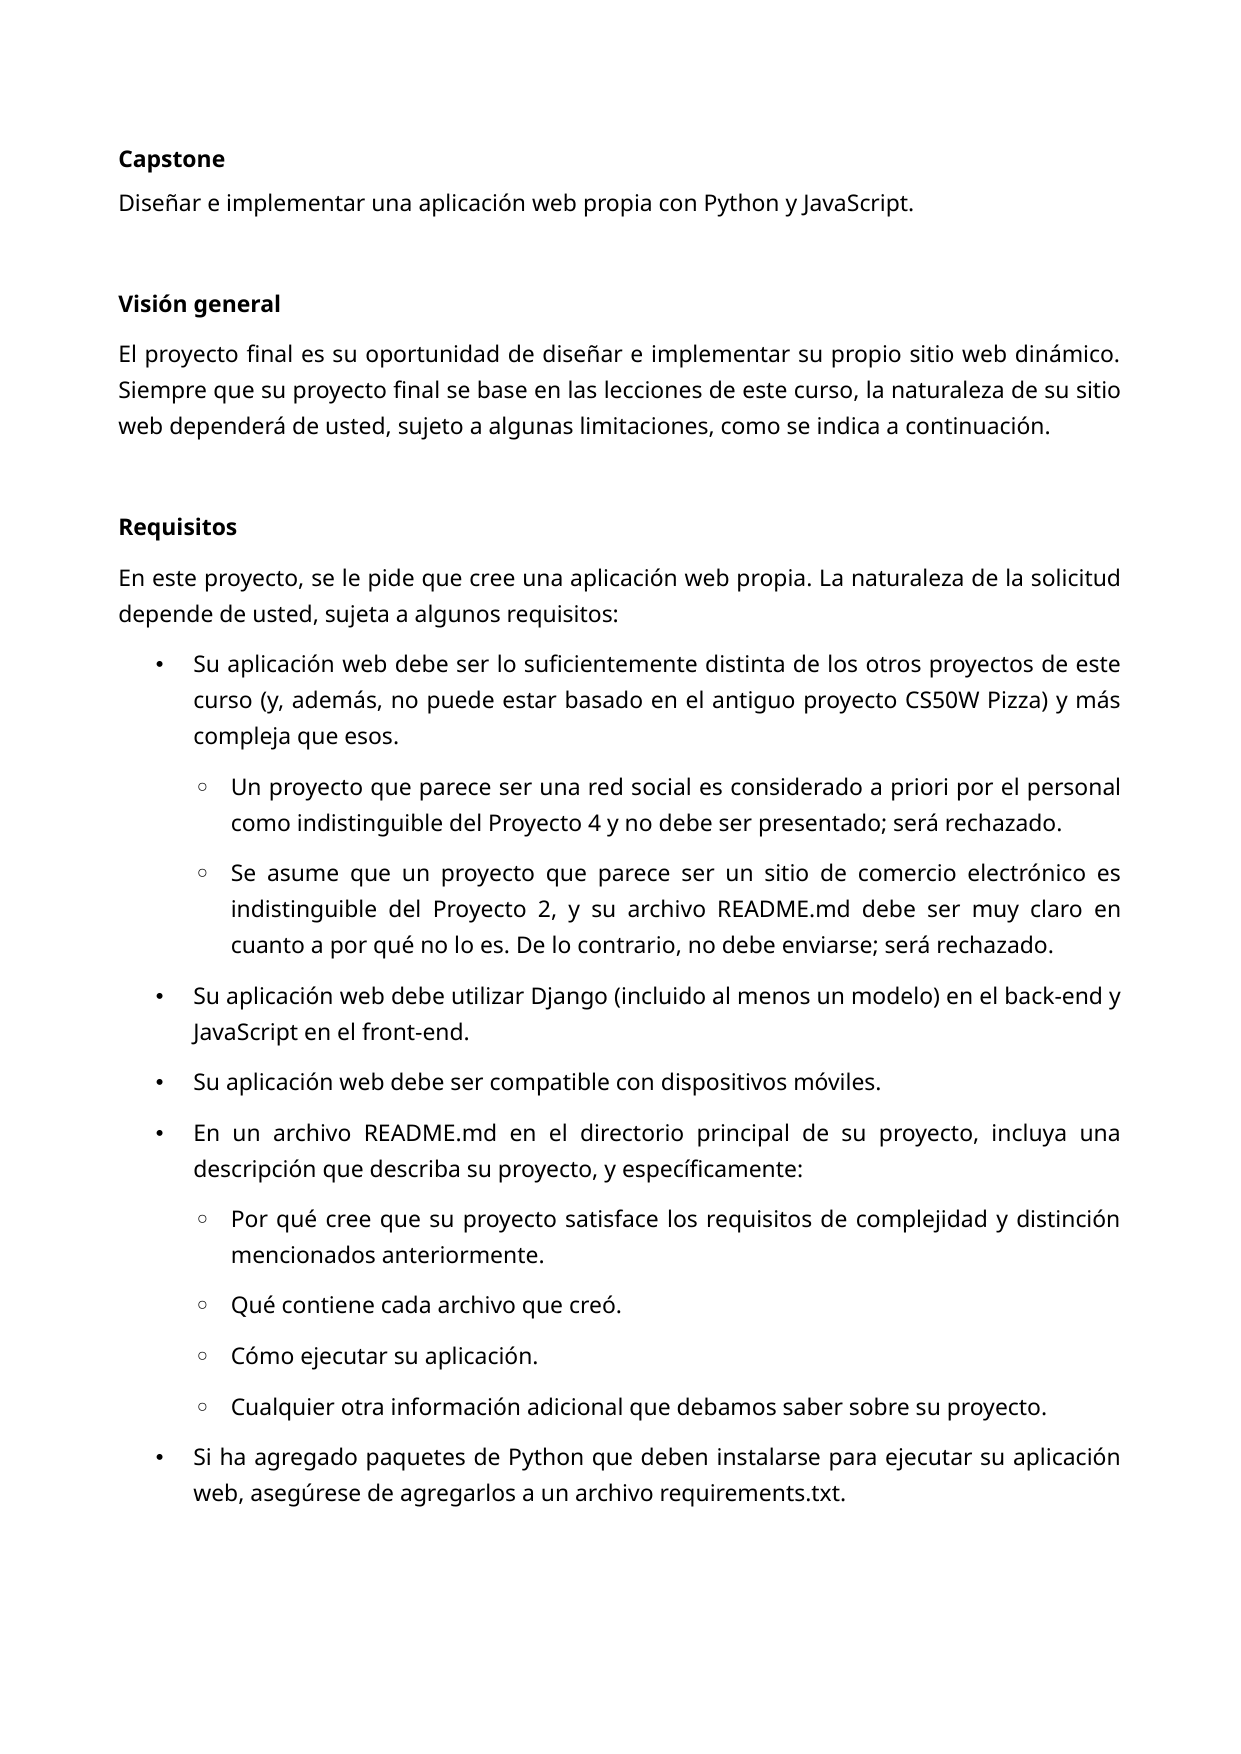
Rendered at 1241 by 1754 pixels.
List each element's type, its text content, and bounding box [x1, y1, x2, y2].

list Cómo ejecutar su aplicación. [193, 1340, 1122, 1371]
list En un archivo README.md en el directorio principal de su proyecto, incluya una descripción que describa su proyecto, y específicamente: [156, 1117, 1122, 1184]
list Si ha agregado paquetes de Python que deben instalarse para ejecutar su aplicación web, asegúrese de agregarlos a un archivo requirements.txt. [156, 1441, 1122, 1508]
list Se asume que un proyecto que parece ser un sitio de comercio electrónico es indistinguible del Proyecto 2, y su archivo README.md debe ser muy claro en cuanto a por qué no lo es. De lo contrario, no debe enviarse; será rechazado. [193, 857, 1122, 960]
text Visión general [118, 288, 1122, 319]
list Qué contiene cada archivo que creó. [193, 1289, 1122, 1321]
list Su aplicación web debe ser lo suficientemente distinta de los otros proyectos de este curso (y, además, no puede estar basado en el antiguo proyecto CS50W Pizza) y más compleja que esos. [156, 648, 1122, 751]
list Por qué cree que su proyecto satisface los requisitos de complejidad y distinción mencionados anteriormente. [193, 1203, 1122, 1270]
text Diseñar e implementar una aplicación web propia con Python y JavaScript. [118, 187, 1122, 218]
list Su aplicación web debe utilizar Django (incluido al menos un modelo) en el back-end y JavaScript en el front-end. [156, 979, 1122, 1047]
list Un proyecto que parece ser una red social es considerado a priori por el personal como indistinguible del Proyecto 4 y no debe ser presentado; será rechazado. [193, 771, 1122, 838]
list Su aplicación web debe ser compatible con dispositivos móviles. [156, 1066, 1122, 1097]
text El proyecto final es su oportunidad de diseñar e implementar su propio sitio web dinámico. Siempre que su proyecto final se base en las lecciones de este curso, la naturaleza de su sitio web dependerá de usted, sujeto a algunas limitaciones, como se indica a continuación. [118, 338, 1122, 442]
subtitle Capstone [118, 143, 1122, 174]
text Requisitos [118, 511, 1122, 543]
list Cualquier otra información adicional que debamos saber sobre su proyecto. [193, 1391, 1122, 1422]
text En este proyecto, se le pide que cree una aplicación web propia. La naturaleza de la solicitud depende de usted, sujeta a algunos requisitos: [118, 562, 1122, 629]
